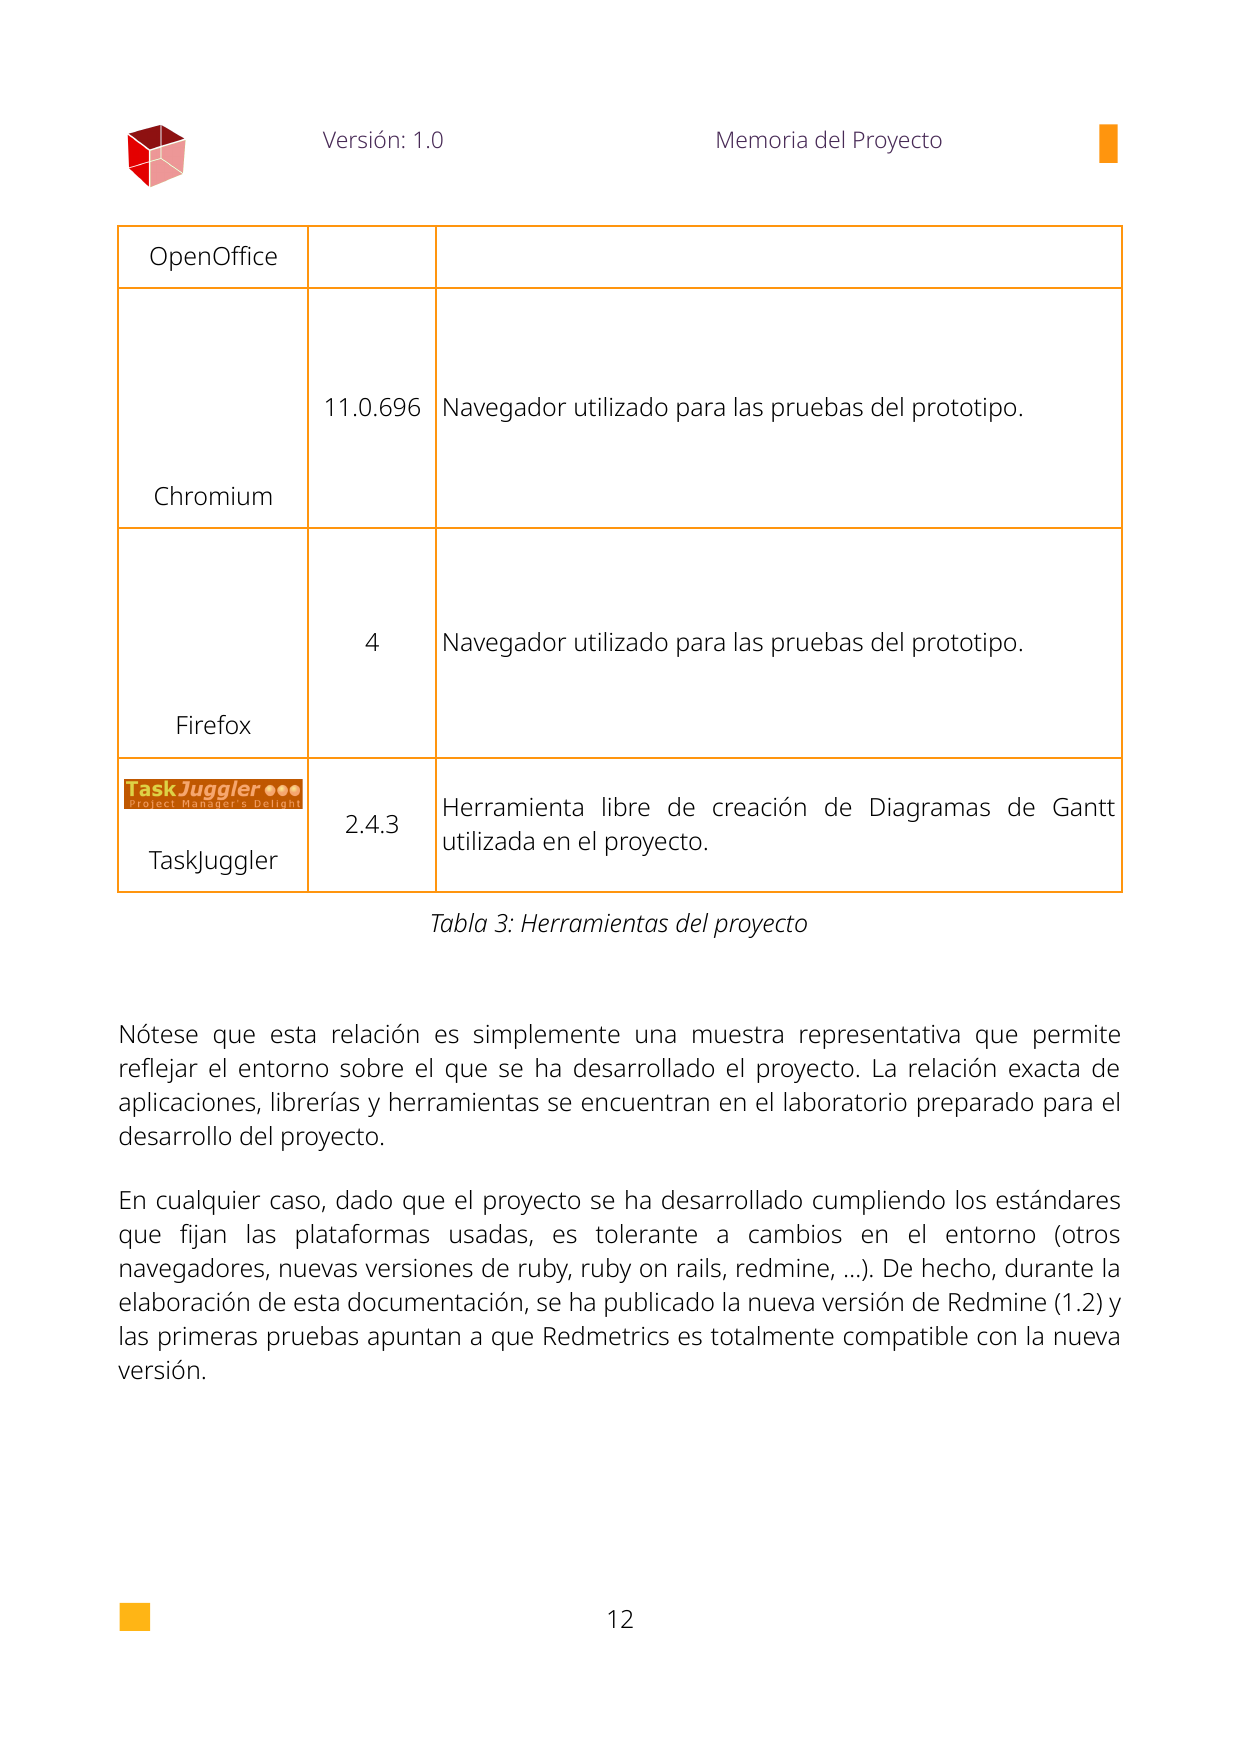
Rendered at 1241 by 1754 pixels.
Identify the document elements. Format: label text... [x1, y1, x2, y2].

table_cell 2.4.3 [309, 759, 435, 891]
table_cell [309, 227, 435, 287]
table_cell [437, 227, 1121, 287]
table_cell Chromium [119, 289, 307, 527]
table_cell Herramienta libre de creación de Diagramas de Gantt utilizada en el proyecto. [437, 759, 1121, 891]
picture [123, 123, 189, 189]
table_cell 11.0.696 [309, 289, 435, 527]
text Tabla 3: Herramientas del proyecto [118, 906, 1122, 940]
table_cell Navegador utilizado para las pruebas del prototipo. [437, 289, 1121, 527]
text Nótese que esta relación es simplemente una muestra representativa que permite reflejar el entorno sobre el que se ha desarrollado el proyecto. La relación exacta de aplicaciones, librerías y herramientas se encuentran en el laboratorio preparado para el desarrollo del proyecto. [118, 1016, 1122, 1153]
picture [124, 779, 303, 809]
table_cell TaskJuggler [119, 809, 307, 891]
table_cell Navegador utilizado para las pruebas del prototipo. [437, 529, 1121, 757]
text En cualquier caso, dado que el proyecto se ha desarrollado cumpliendo los estándares que fijan las plataformas usadas, es tolerante a cambios en el entorno (otros navegadores, nuevas versiones de ruby, ruby on rails, redmine, …). De hecho, durante la elaboración de esta documentación, se ha publicado la nueva versión de Redmine (1.2) y las primeras pruebas apuntan a que Redmetrics es totalmente compatible con la nueva versión. [118, 1183, 1122, 1387]
table_cell [119, 759, 307, 779]
table_cell OpenOffice [119, 227, 307, 287]
table_cell Firefox [119, 529, 307, 757]
table_cell 4 [309, 529, 435, 757]
